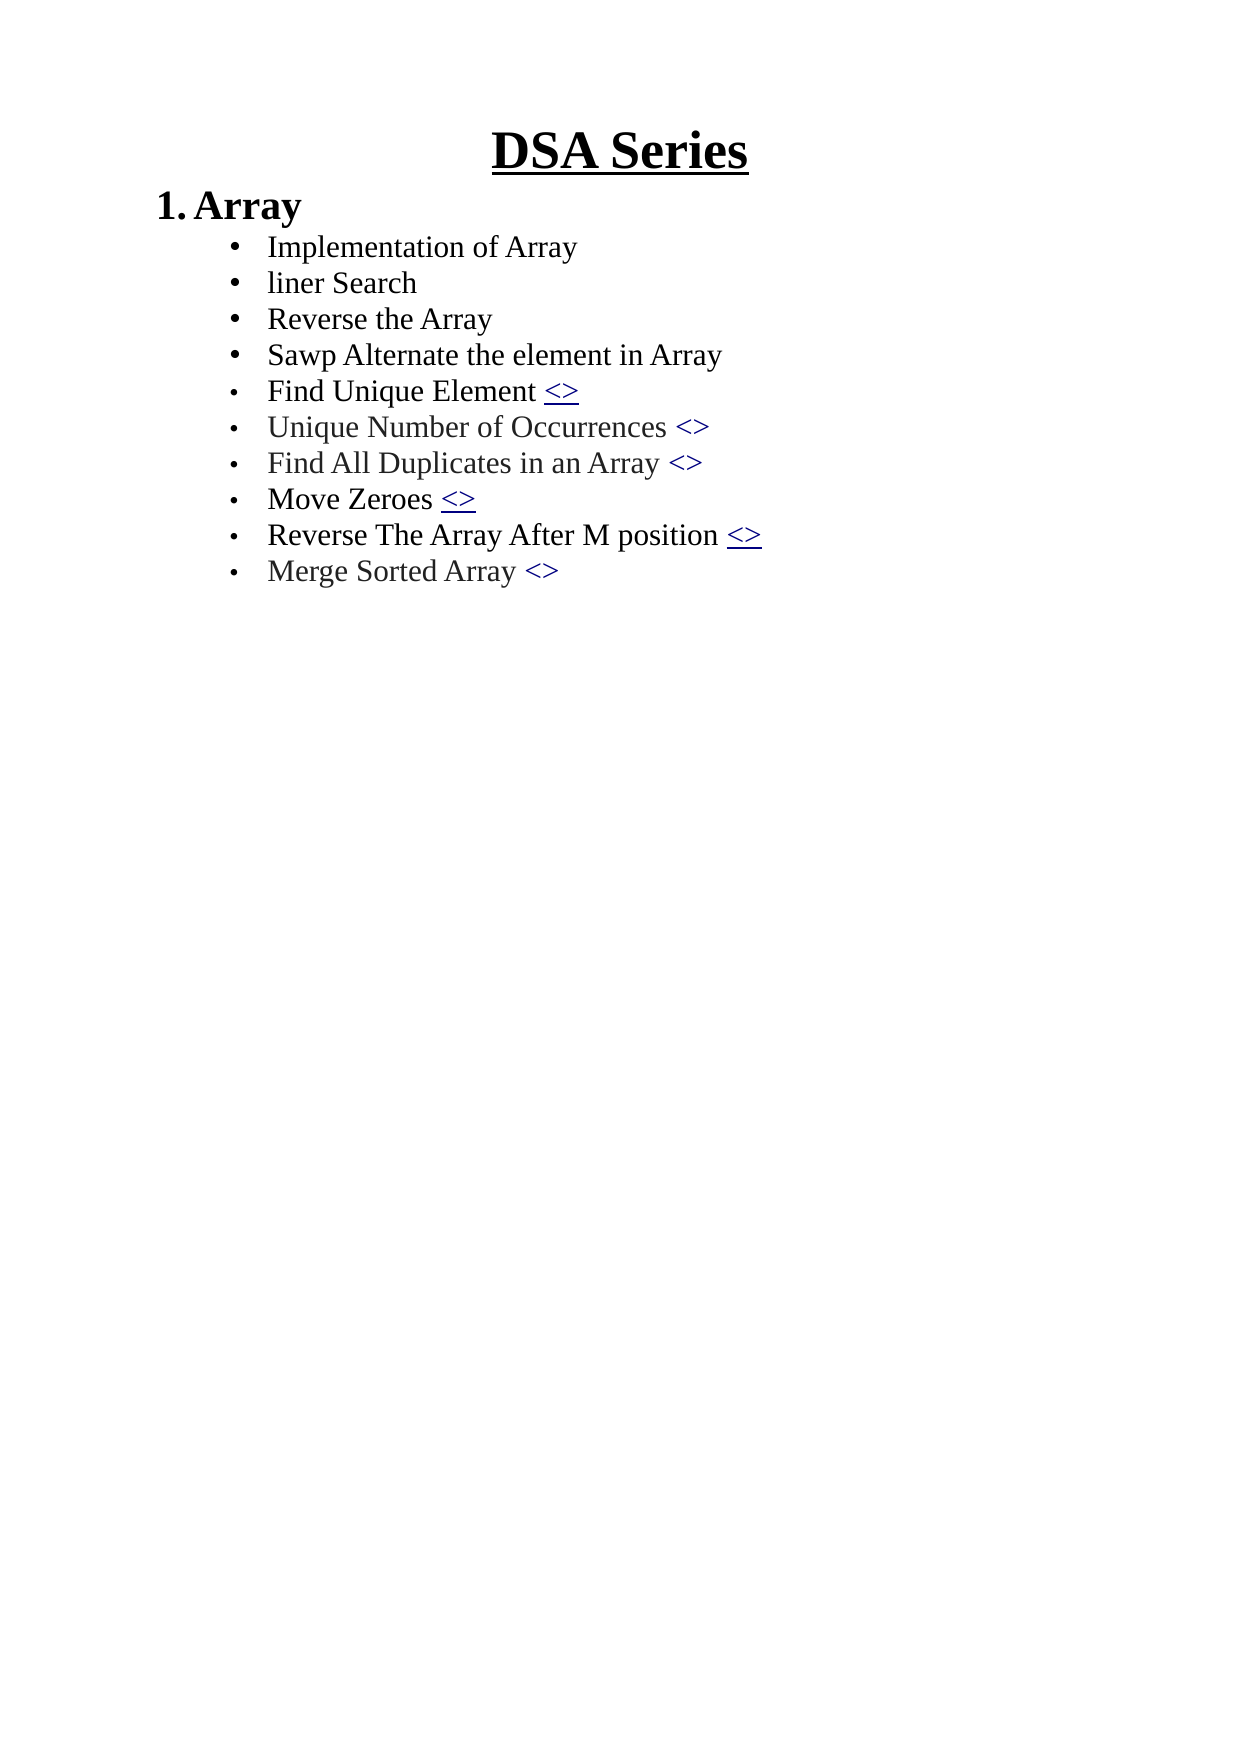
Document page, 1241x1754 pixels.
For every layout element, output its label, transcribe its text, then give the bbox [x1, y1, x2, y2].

list Implementation of Array [229, 228, 1122, 264]
list Reverse the Array [229, 300, 1122, 336]
list Move Zeroes <> [229, 480, 1122, 516]
list Unique Number of Occurrences <> [229, 408, 1122, 444]
list Find Unique Element <> [229, 372, 1122, 408]
list Reverse The Array After M position <> [229, 516, 1122, 552]
text DSA Series [118, 118, 1122, 180]
list Sawp Alternate the element in Array [229, 336, 1122, 372]
list Find All Duplicates in an Array <> [229, 444, 1122, 480]
list Merge Sorted Array <> [229, 552, 1122, 588]
list Array [156, 180, 1122, 228]
list liner Search [229, 264, 1122, 300]
